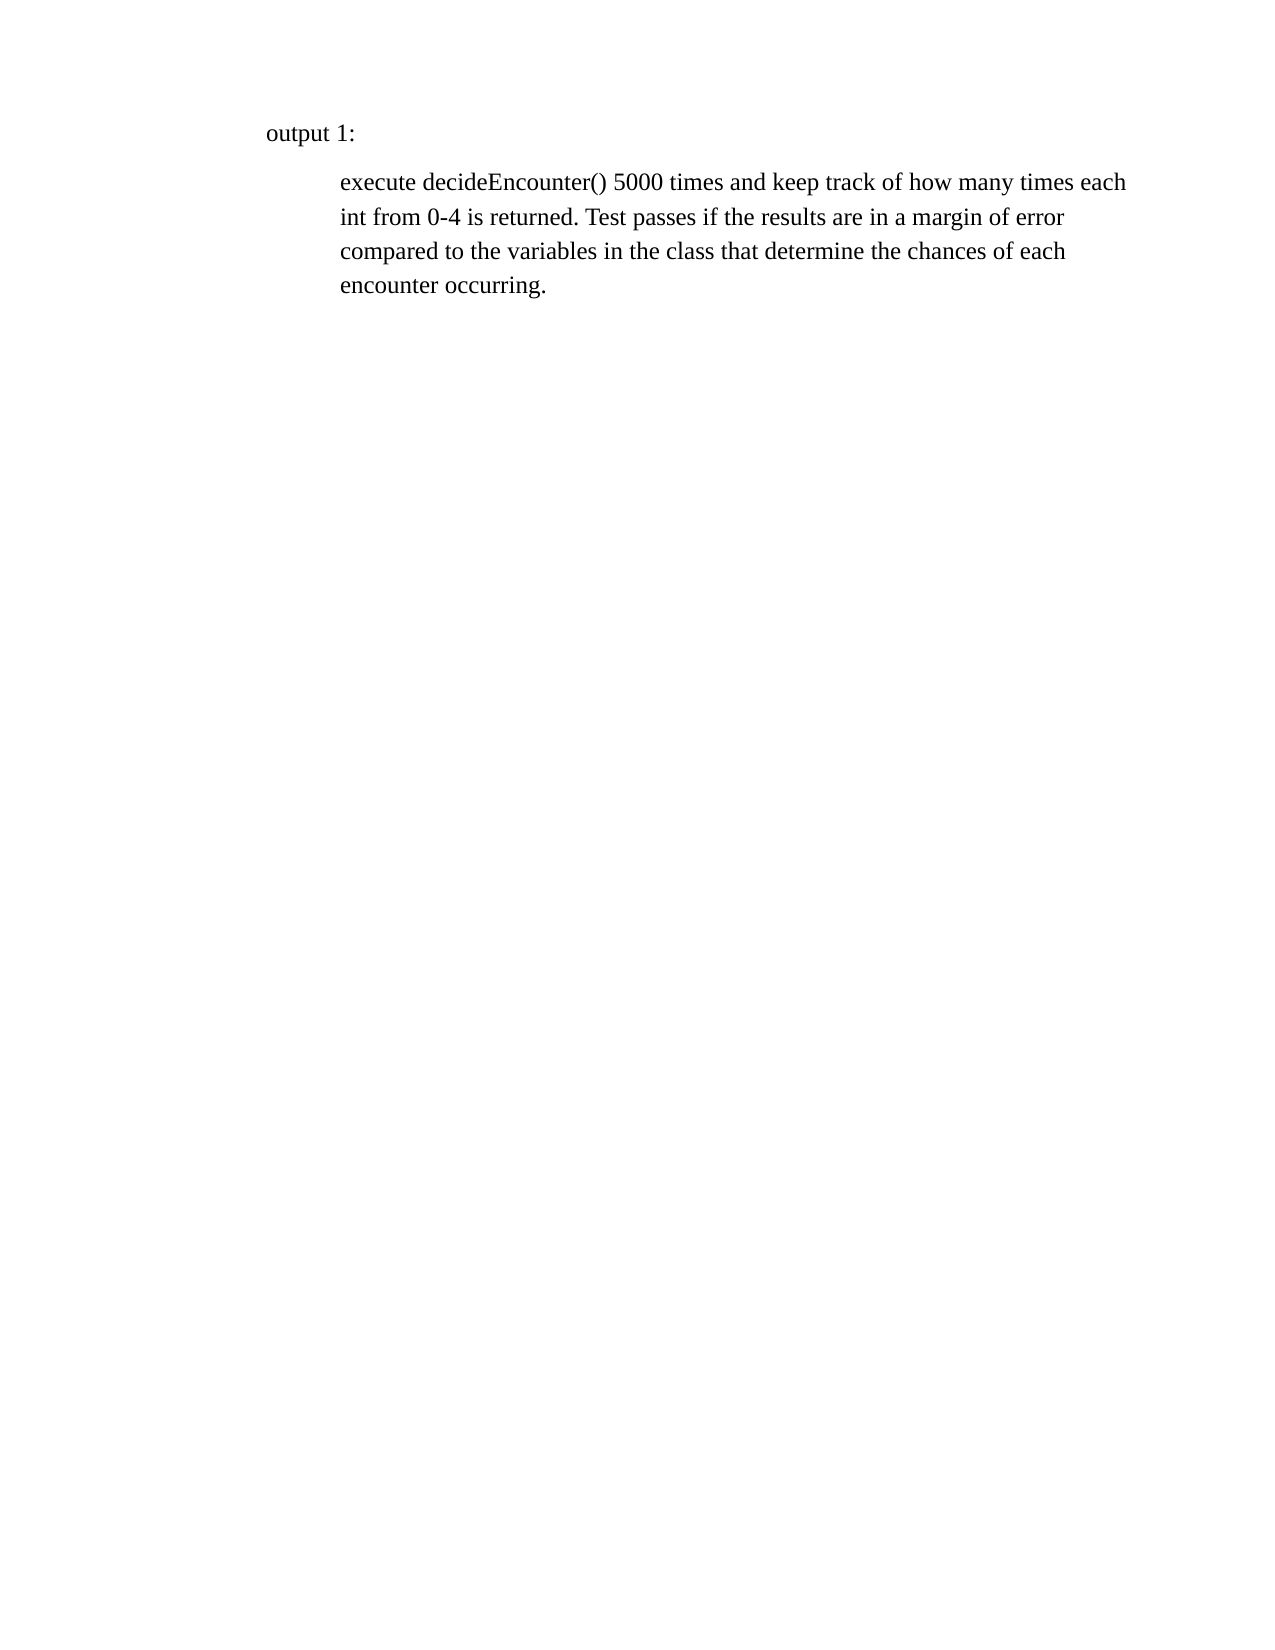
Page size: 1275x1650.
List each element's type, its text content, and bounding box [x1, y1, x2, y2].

text output 1: [118, 118, 1157, 147]
text execute decideEncounter() 5000 times and keep track of how many times each int from 0-4 is returned. Test passes if the results are in a margin of error compared to the variables in the class that determine the chances of each encounter occurring. [118, 167, 1157, 299]
